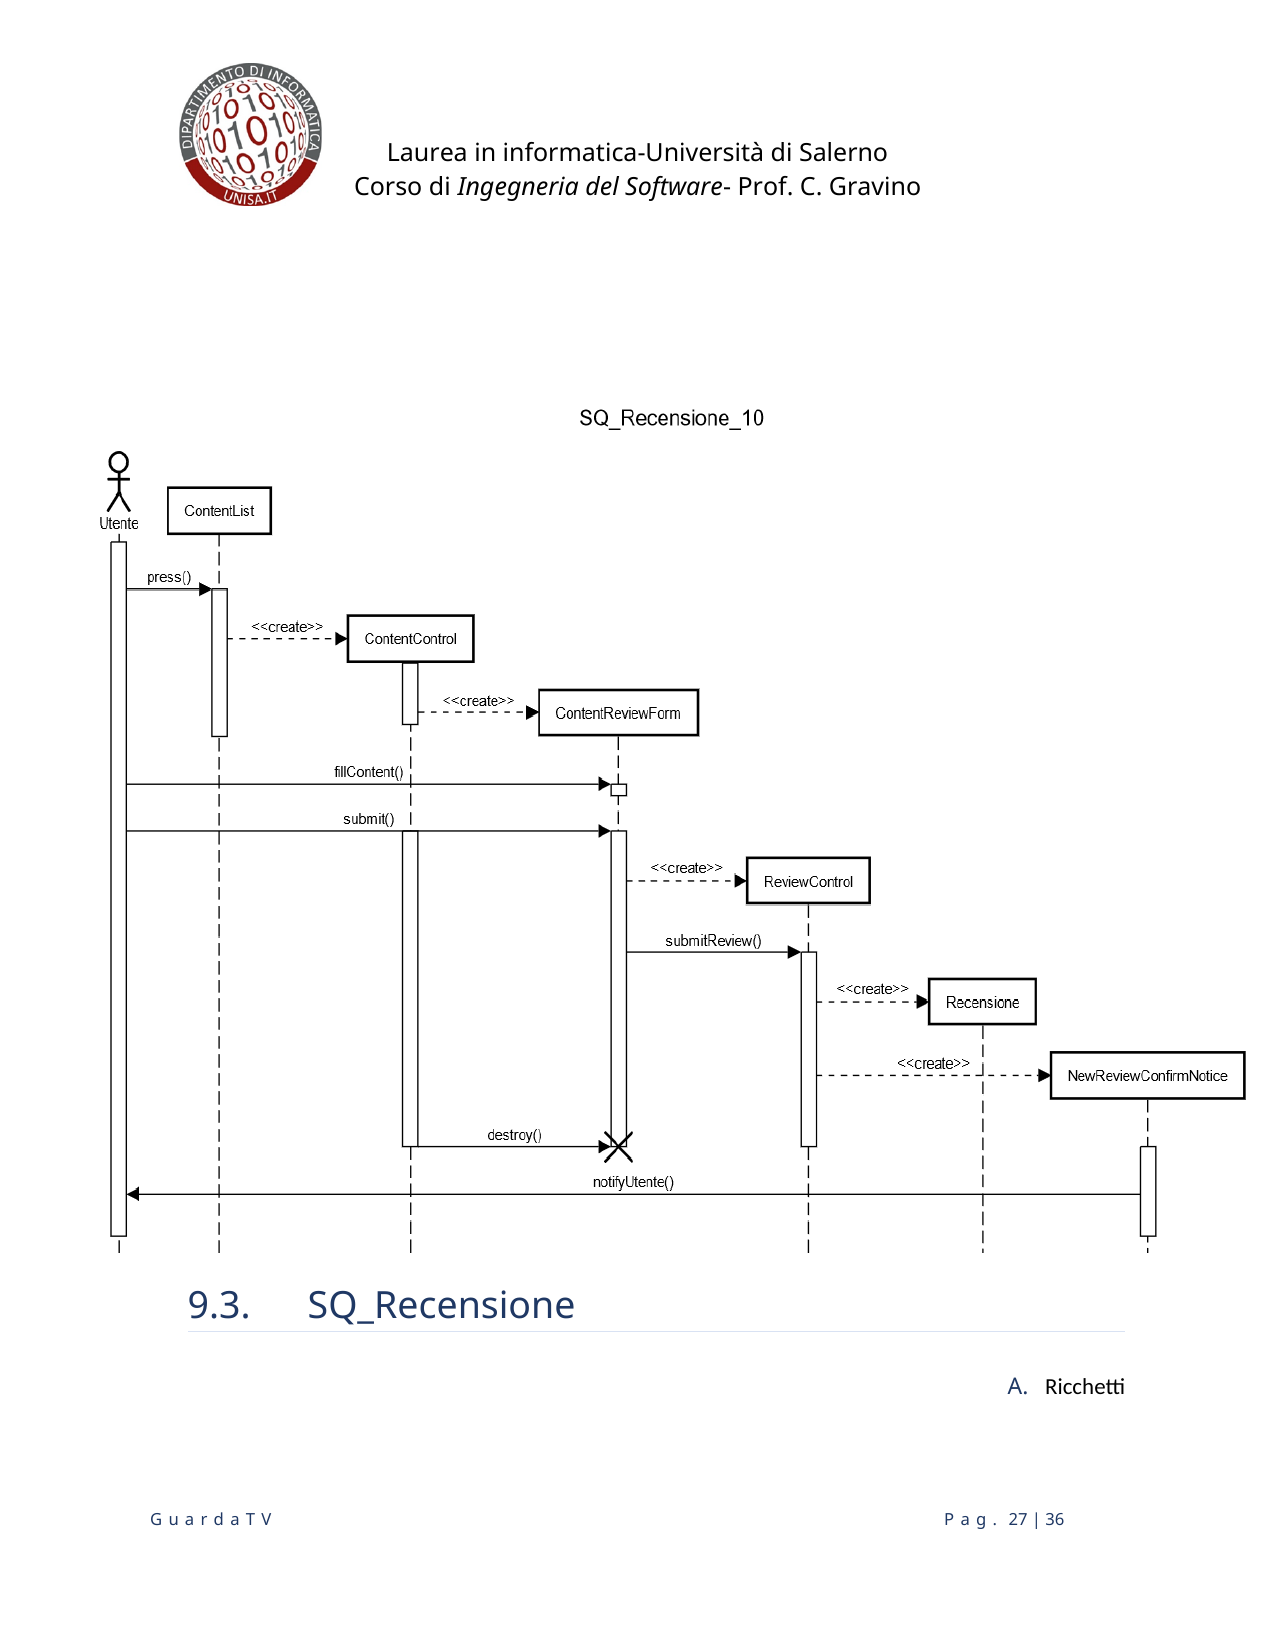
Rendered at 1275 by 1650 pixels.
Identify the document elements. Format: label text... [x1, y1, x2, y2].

list [187, 378, 1125, 401]
list SQ_Recensione [187, 1253, 1125, 1332]
list Ricchetti [187, 1370, 1125, 1401]
